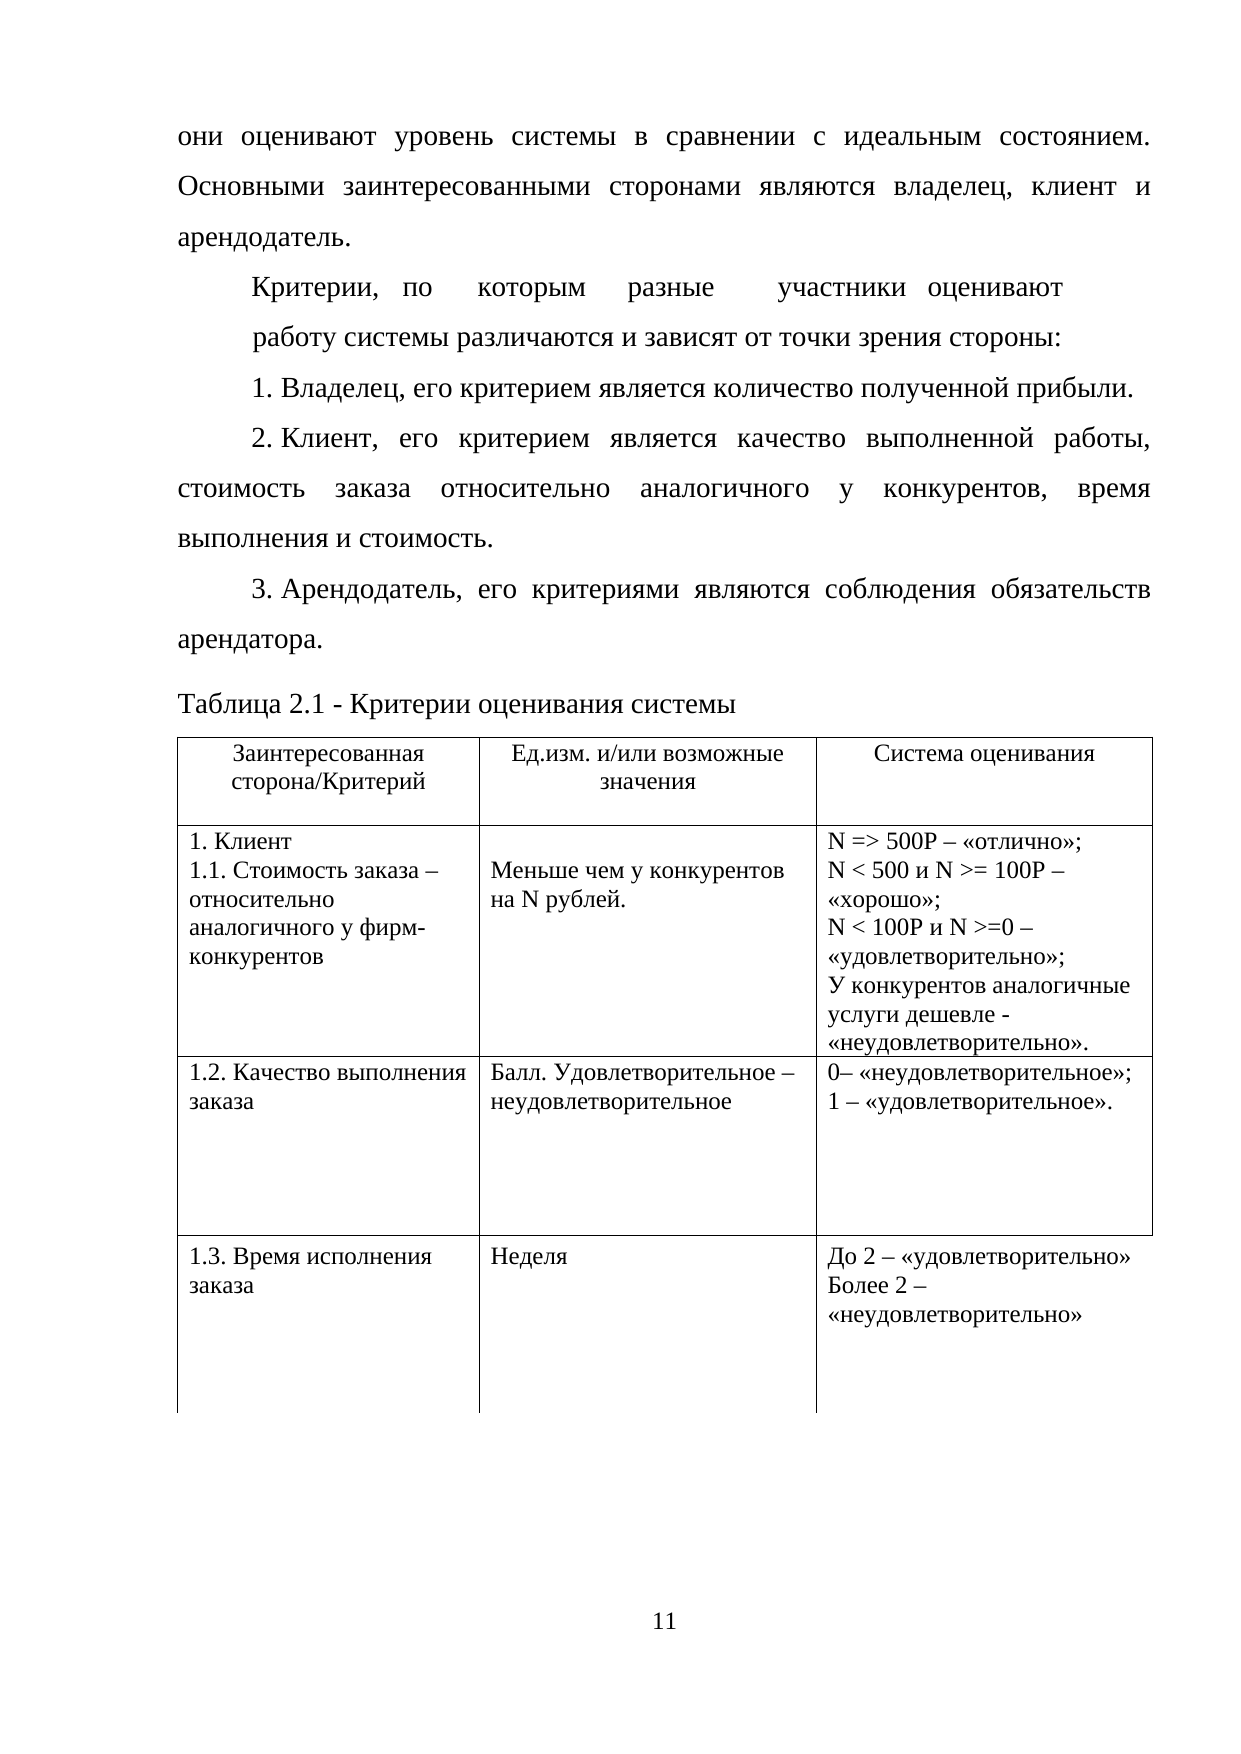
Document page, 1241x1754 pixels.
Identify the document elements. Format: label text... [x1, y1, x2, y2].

table_header Ед.изм. и/или возможные значения [480, 738, 816, 825]
table_header Заинтересованная сторона/Критерий [178, 738, 479, 825]
table_cell Балл. Удовлетворительное – неудовлетворительное [480, 1057, 816, 1234]
text Критерии, по которым разные участники оценивают работу системы различаются и зависят от точки зрения стороны: [177, 269, 1152, 353]
table_cell 1.2. Качество выполнения заказа [178, 1057, 479, 1234]
table_cell 0– «неудовлетворительное»; 1 – «удовлетворительное». [817, 1057, 1152, 1234]
table_cell До 2 – «удовлетворительно» Более 2 – «неудовлетворительно» [817, 1236, 1153, 1413]
table_header Система оценивания [817, 738, 1152, 825]
text они оценивают уровень системы в сравнении с идеальным состоянием. Основными заинтересованными сторонами являются владелец, клиент и арендодатель. [177, 118, 1152, 252]
list Клиент, его критерием является качество выполненной работы, стоимость заказа относительно аналогичного у конкурентов, время выполнения и стоимость. [177, 420, 1152, 554]
table_cell 1.3. Время исполнения заказа [178, 1236, 479, 1413]
table_cell N => 500Р – «отлично»; N < 500 и N >= 100Р – «хорошо»; N < 100Р и N >=0 – «удовлетворительно»; У конкурентов аналогичные услуги дешевле - «неудовлетворительно». [817, 826, 1152, 1056]
table_cell Неделя [480, 1236, 816, 1413]
table_cell 1. Клиент 1.1. Стоимость заказа – относительно аналогичного у фирм-конкурентов [178, 826, 479, 1056]
text Таблица 2.1 - Критерии оценивания системы [177, 686, 1152, 720]
list Владелец, его критерием является количество полученной прибыли. [177, 370, 1152, 403]
list Арендодатель, его критериями являются соблюдения обязательств арендатора. [177, 571, 1152, 655]
table_cell Меньше чем у конкурентов на N рублей. [480, 826, 816, 1056]
